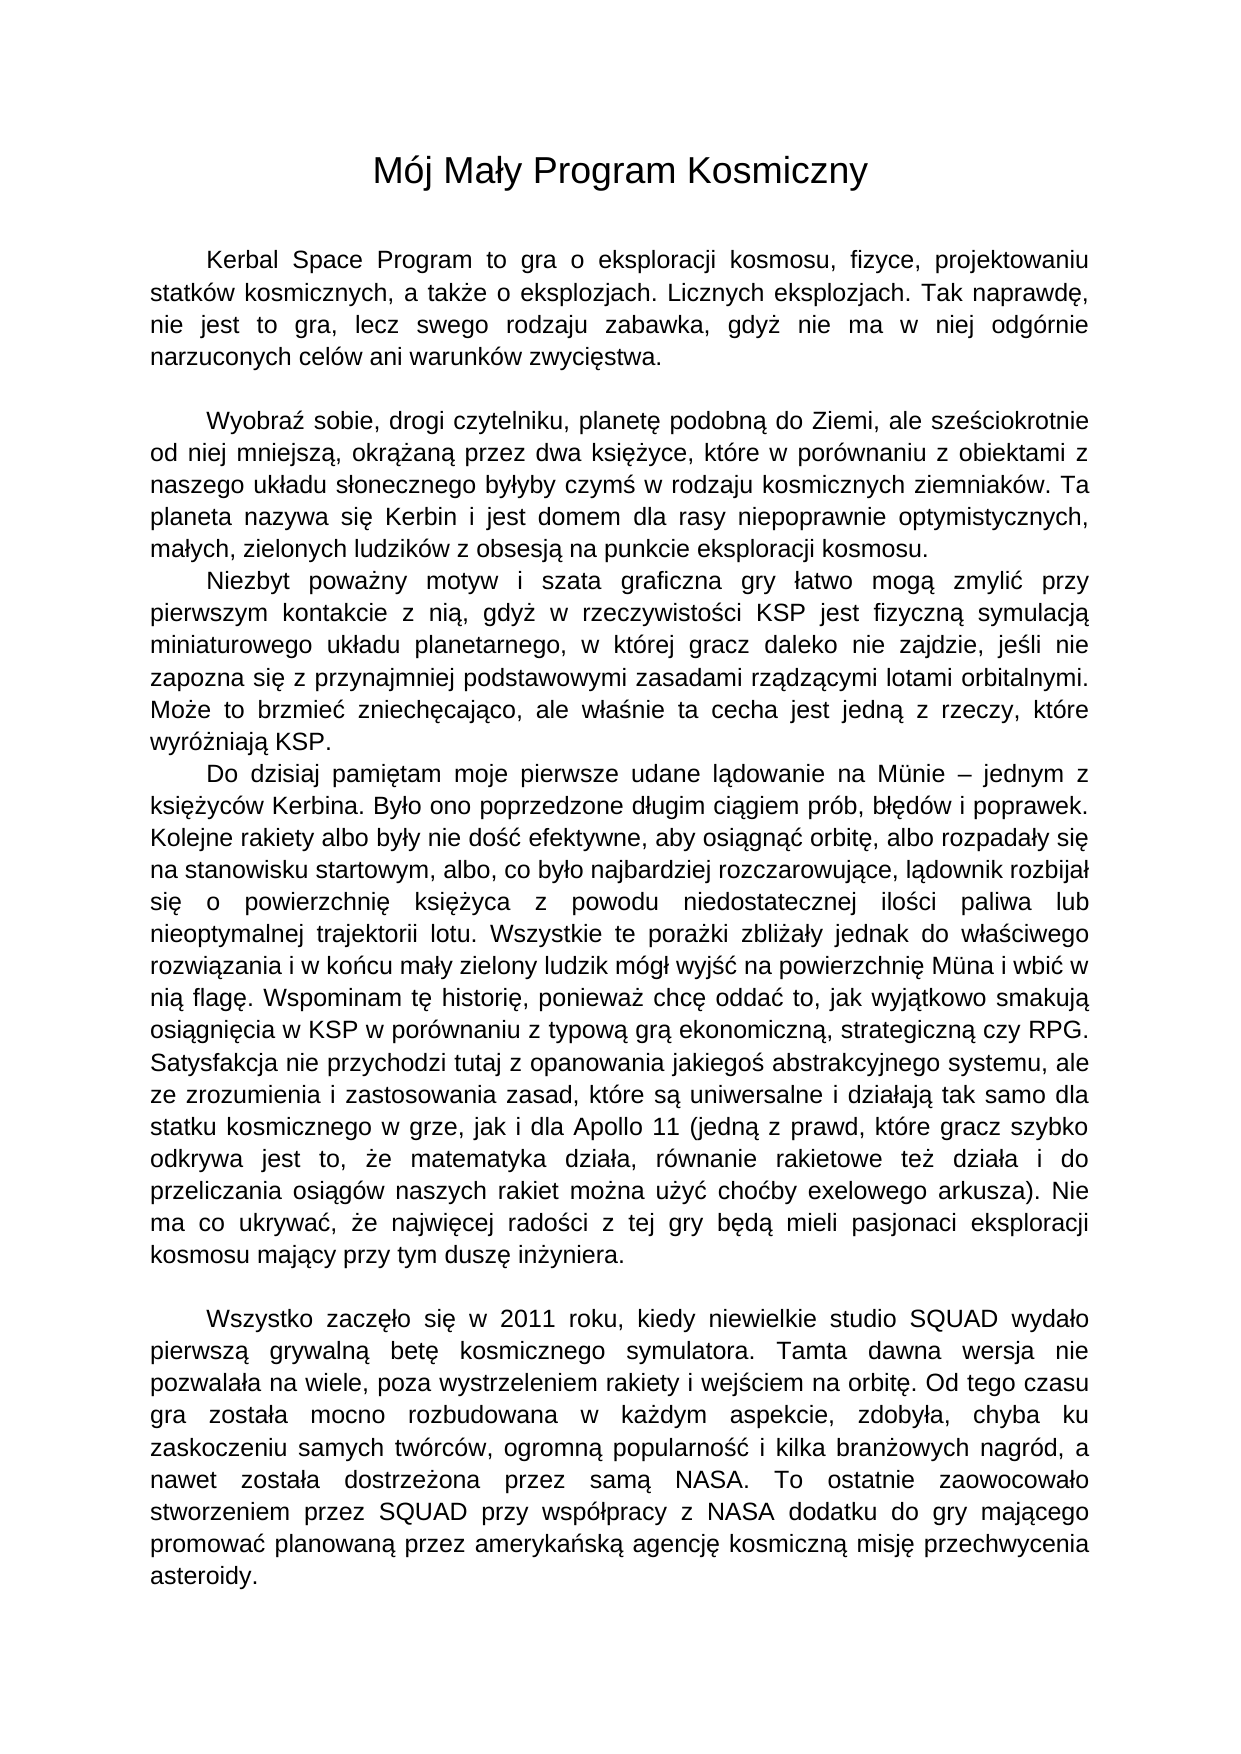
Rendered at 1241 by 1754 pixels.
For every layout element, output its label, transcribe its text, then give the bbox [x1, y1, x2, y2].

text Niezbyt poważny motyw i szata graficzna gry łatwo mogą zmylić przy pierwszym kontakcie z nią, gdyż w rzeczywistości KSP jest fizyczną symulacją miniaturowego układu planetarnego, w której gracz daleko nie zajdzie, jeśli nie zapozna się z przynajmniej podstawowymi zasadami rządzącymi lotami orbitalnymi. Może to brzmieć zniechęcająco, ale właśnie ta cecha jest jedną z rzeczy, które wyróżniają KSP. [150, 567, 1091, 755]
text Mój Mały Program Kosmiczny [150, 150, 1091, 192]
text Wyobraź sobie, drogi czytelniku, planetę podobną do Ziemi, ale sześciokrotnie od niej mniejszą, okrążaną przez dwa księżyce, które w porównaniu z obiektami z naszego układu słonecznego byłyby czymś w rodzaju kosmicznych ziemniaków. Ta planeta nazywa się Kerbin i jest domem dla rasy niepoprawnie optymistycznych, małych, zielonych ludzików z obsesją na punkcie eksploracji kosmosu. [150, 407, 1091, 563]
text Kerbal Space Program to gra o eksploracji kosmosu, fizyce, projektowaniu statków kosmicznych, a także o eksplozjach. Licznych eksplozjach. Tak naprawdę, nie jest to gra, lecz swego rodzaju zabawka, gdyż nie ma w niej odgórnie narzuconych celów ani warunków zwycięstwa. [150, 246, 1091, 370]
text Wszystko zaczęło się w 2011 roku, kiedy niewielkie studio SQUAD wydało pierwszą grywalną betę kosmicznego symulatora. Tamta dawna wersja nie pozwalała na wiele, poza wystrzeleniem rakiety i wejściem na orbitę. Od tego czasu gra została mocno rozbudowana w każdym aspekcie, zdobyła, chyba ku zaskoczeniu samych twórców, ogromną popularność i kilka branżowych nagród, a nawet została dostrzeżona przez samą NASA. To ostatnie zaowocowało stworzeniem przez SQUAD przy współpracy z NASA dodatku do gry mającego promować planowaną przez amerykańską agencję kosmiczną misję przechwycenia asteroidy. [150, 1305, 1091, 1589]
text Do dzisiaj pamiętam moje pierwsze udane lądowanie na Münie – jednym z księżyców Kerbina. Było ono poprzedzone długim ciągiem prób, błędów i poprawek. Kolejne rakiety albo były nie dość efektywne, aby osiągnąć orbitę, albo rozpadały się na stanowisku startowym, albo, co było najbardziej rozczarowujące, lądownik rozbijał się o powierzchnię księżyca z powodu niedostatecznej ilości paliwa lub nieoptymalnej trajektorii lotu. Wszystkie te porażki zbliżały jednak do właściwego rozwiązania i w końcu mały zielony ludzik mógł wyjść na powierzchnię Müna i wbić w nią flagę. Wspominam tę historię, ponieważ chcę oddać to, jak wyjątkowo smakują osiągnięcia w KSP w porównaniu z typową grą ekonomiczną, strategiczną czy RPG. Satysfakcja nie przychodzi tutaj z opanowania jakiegoś abstrakcyjnego systemu, ale ze zrozumienia i zastosowania zasad, które są uniwersalne i działają tak samo dla statku kosmicznego w grze, jak i dla Apollo 11 (jedną z prawd, które gracz szybko odkrywa jest to, że matematyka działa, równanie rakietowe też działa i do przeliczania osiągów naszych rakiet można użyć choćby exelowego arkusza). Nie ma co ukrywać, że najwięcej radości z tej gry będą mieli pasjonaci eksploracji kosmosu mający przy tym duszę inżyniera. [150, 759, 1091, 1269]
